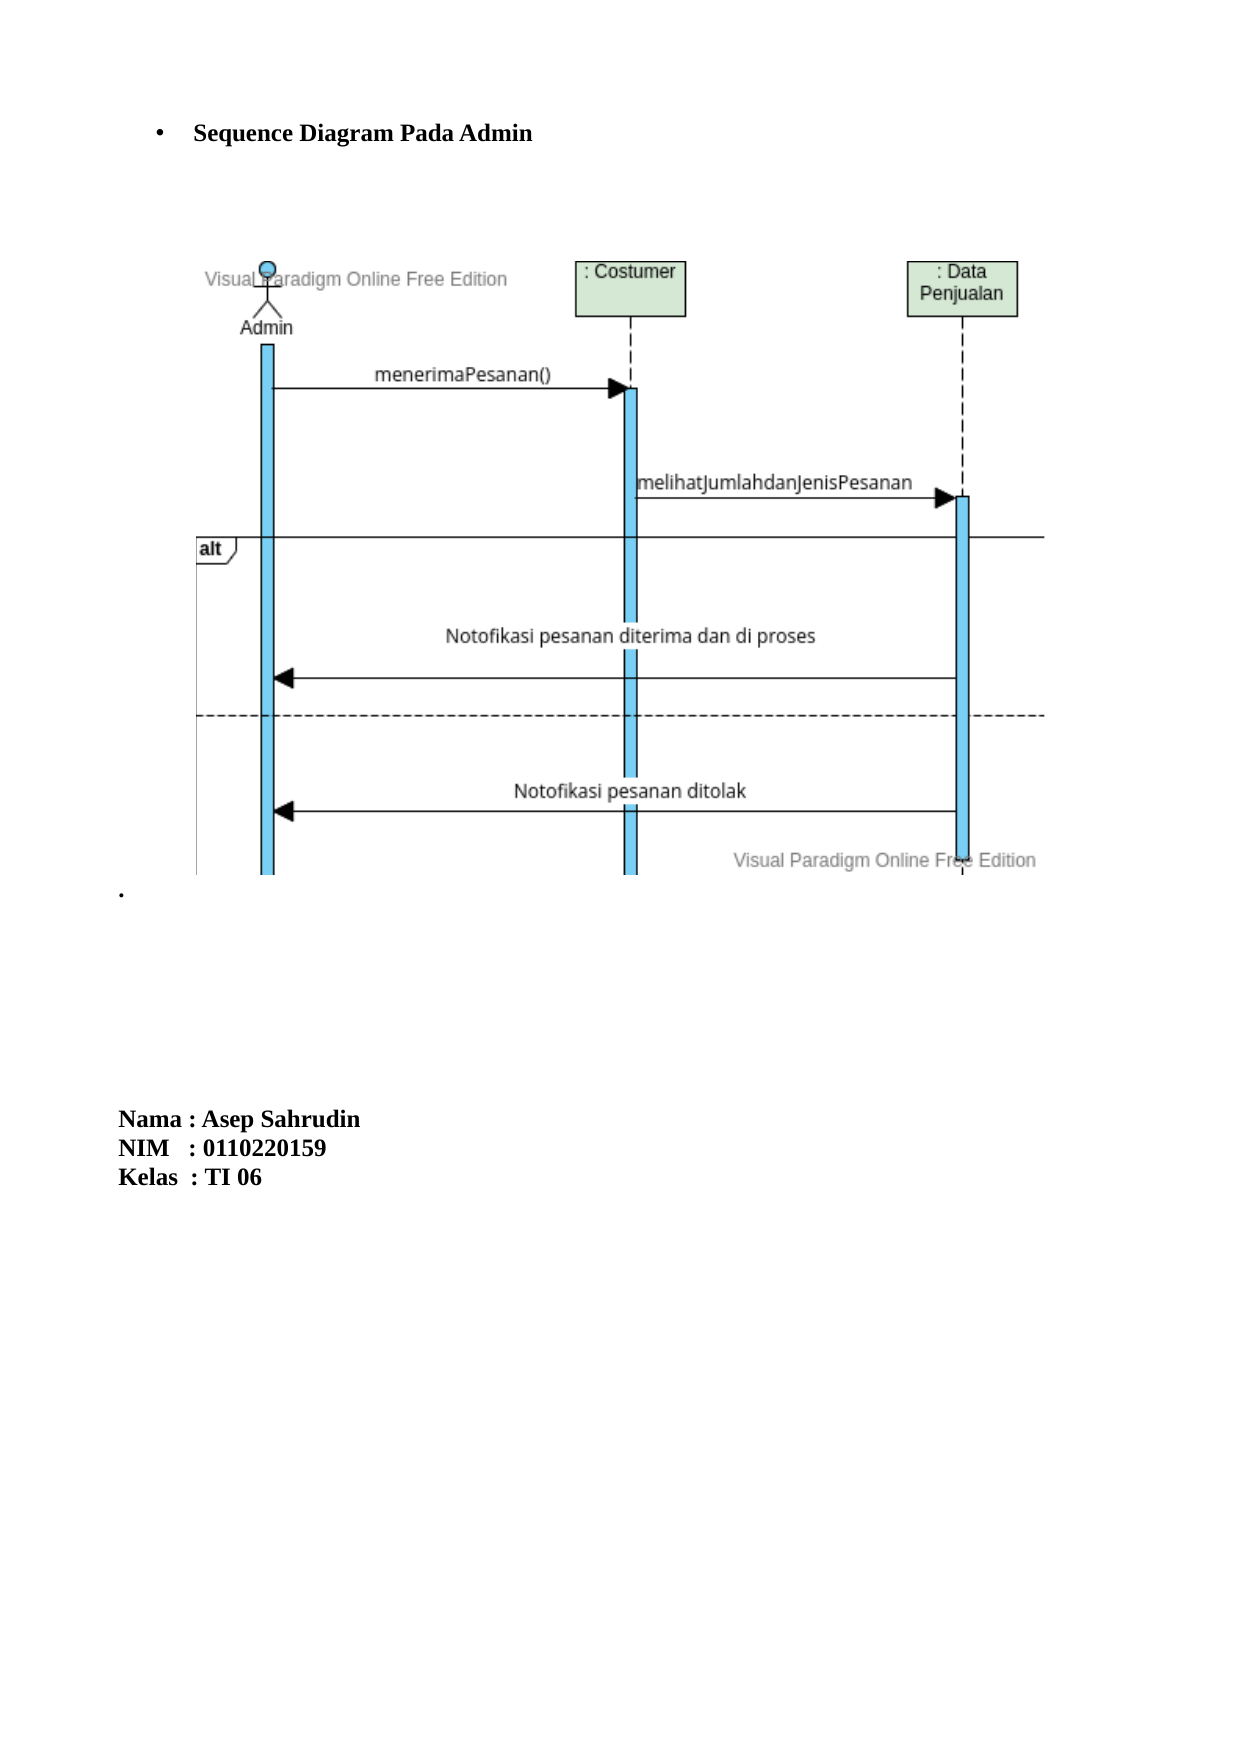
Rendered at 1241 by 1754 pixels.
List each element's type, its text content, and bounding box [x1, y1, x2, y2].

text Kelas : TI 06 [118, 1162, 1122, 1191]
text . [118, 262, 1122, 903]
text Nama : Asep Sahrudin [118, 1104, 1122, 1133]
text NIM : 0110220159 [118, 1133, 1122, 1162]
list Sequence Diagram Pada Admin [156, 118, 1122, 147]
picture [196, 261, 1045, 875]
